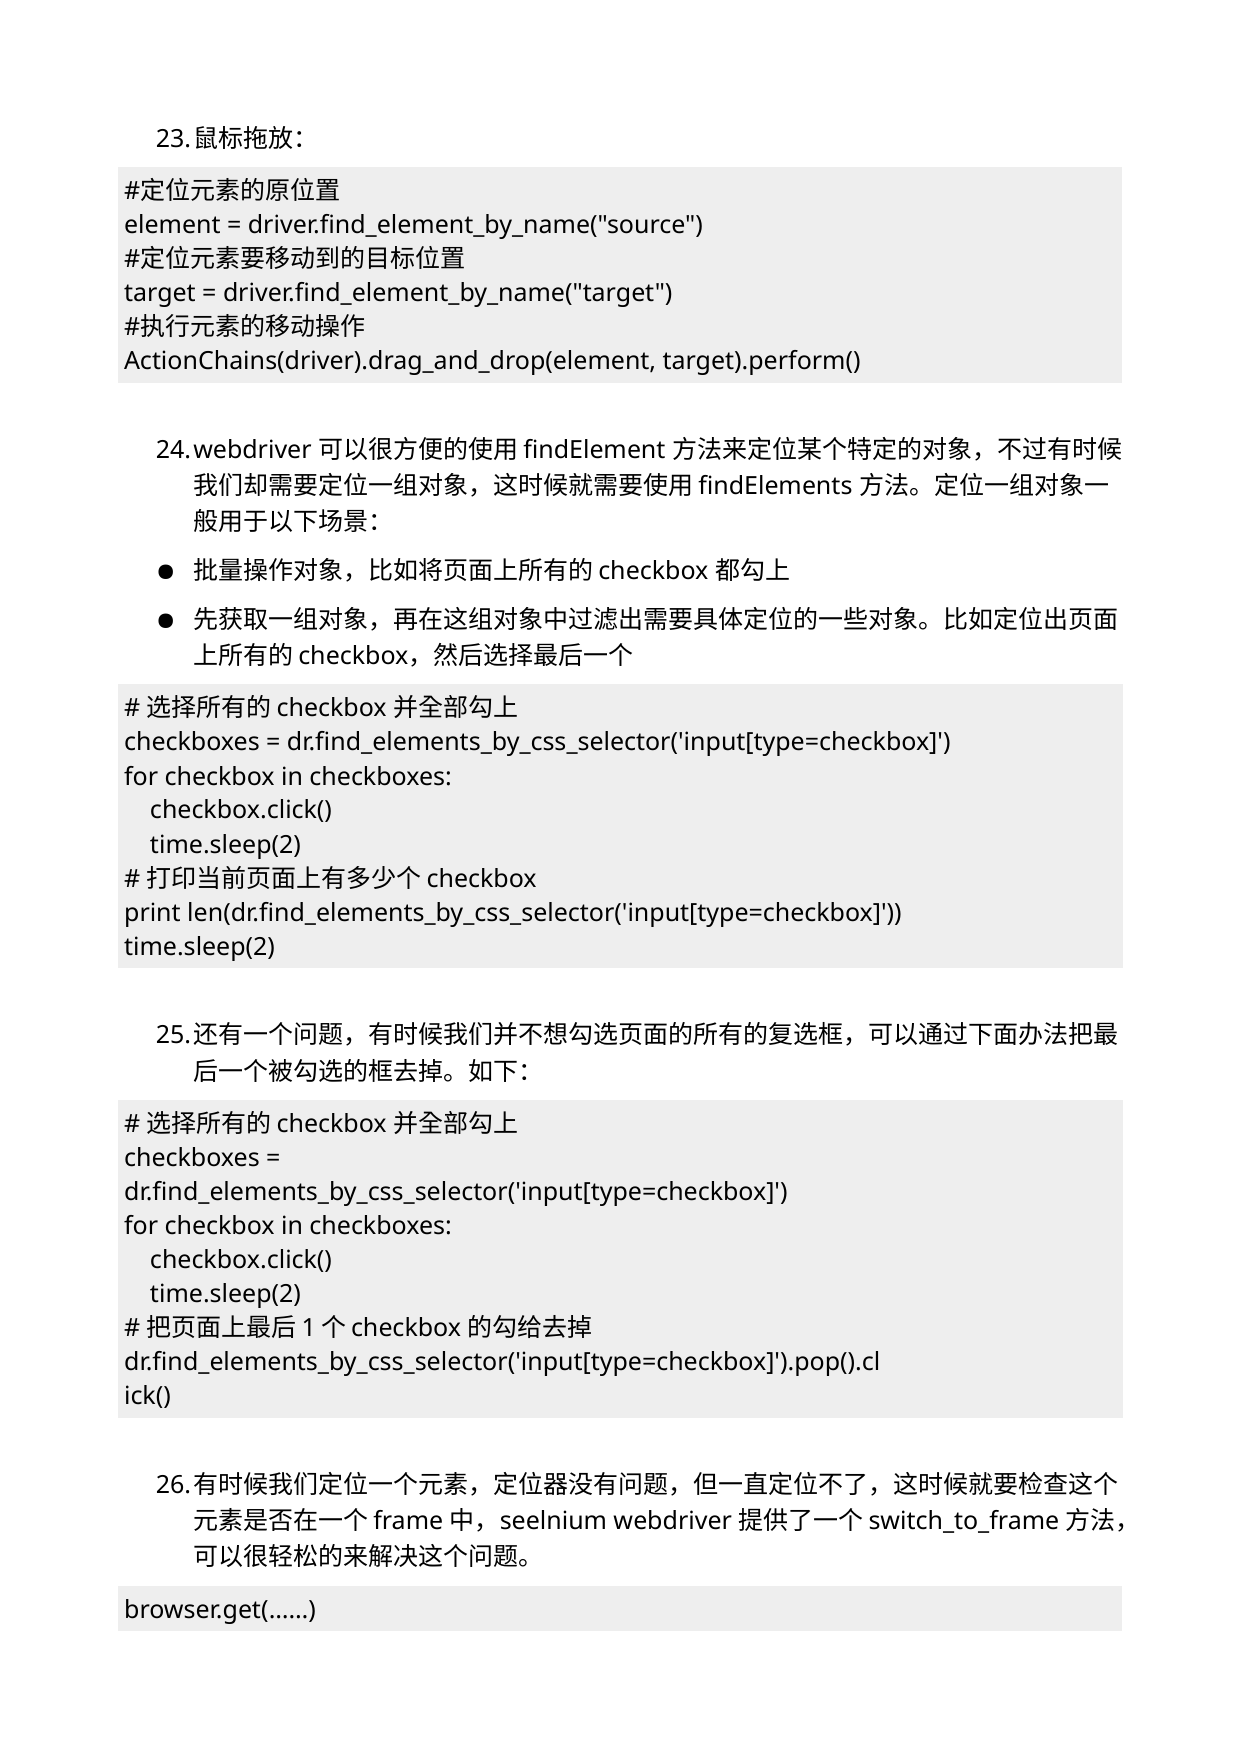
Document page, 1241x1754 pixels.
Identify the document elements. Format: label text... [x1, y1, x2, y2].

table_header #定位元素的原位置 element = driver.find_element_by_name("source") #定位元素要移动到的目标位置 target = driver.find_element_by_name("target") #执行元素的移动操作 ActionChains(driver).drag_and_drop(element, target).perform() [118, 167, 1122, 383]
list 先获取一组对象，再在这组对象中过滤出需要具体定位的一些对象。比如定位出页面上所有的checkbox，然后选择最后一个 [156, 599, 1122, 672]
list 有时候我们定位一个元素，定位器没有问题，但一直定位不了，这时候就要检查这个元素是否在一个frame 中，seelnium webdriver 提供了一个switch_to_frame 方法，可以很轻松的来解决这个问题。 [156, 1464, 1122, 1573]
list 还有一个问题，有时候我们并不想勾选页面的所有的复选框，可以通过下面办法把最后一个被勾选的框去掉。如下： [156, 1015, 1122, 1087]
table_header # 选择所有的checkbox 并全部勾上 checkboxes = dr.find_elements_by_css_selector('input[type=checkbox]') for checkbox in checkboxes: checkbox.click() time.sleep(2) # 打印当前页面上有多少个checkbox print len(dr.find_elements_by_css_selector('input[type=checkbox]')) time.sleep(2) [118, 684, 1123, 968]
list 鼠标拖放： [156, 118, 1122, 154]
list webdriver 可以很方便的使用findElement 方法来定位某个特定的对象，不过有时候我们却需要定位一组对象，这时候就需要使用findElements 方法。定位一组对象一般用于以下场景： [156, 429, 1122, 538]
table_header # 选择所有的checkbox 并全部勾上 checkboxes = dr.find_elements_by_css_selector('input[type=checkbox]') for checkbox in checkboxes: checkbox.click() time.sleep(2) # 把页面上最后1个checkbox 的勾给去掉 dr.find_elements_by_css_selector('input[type=checkbox]').pop().cl ick() [118, 1100, 1123, 1418]
table_header browser.get(……) [118, 1586, 1122, 1631]
list 批量操作对象，比如将页面上所有的checkbox 都勾上 [156, 551, 1122, 587]
